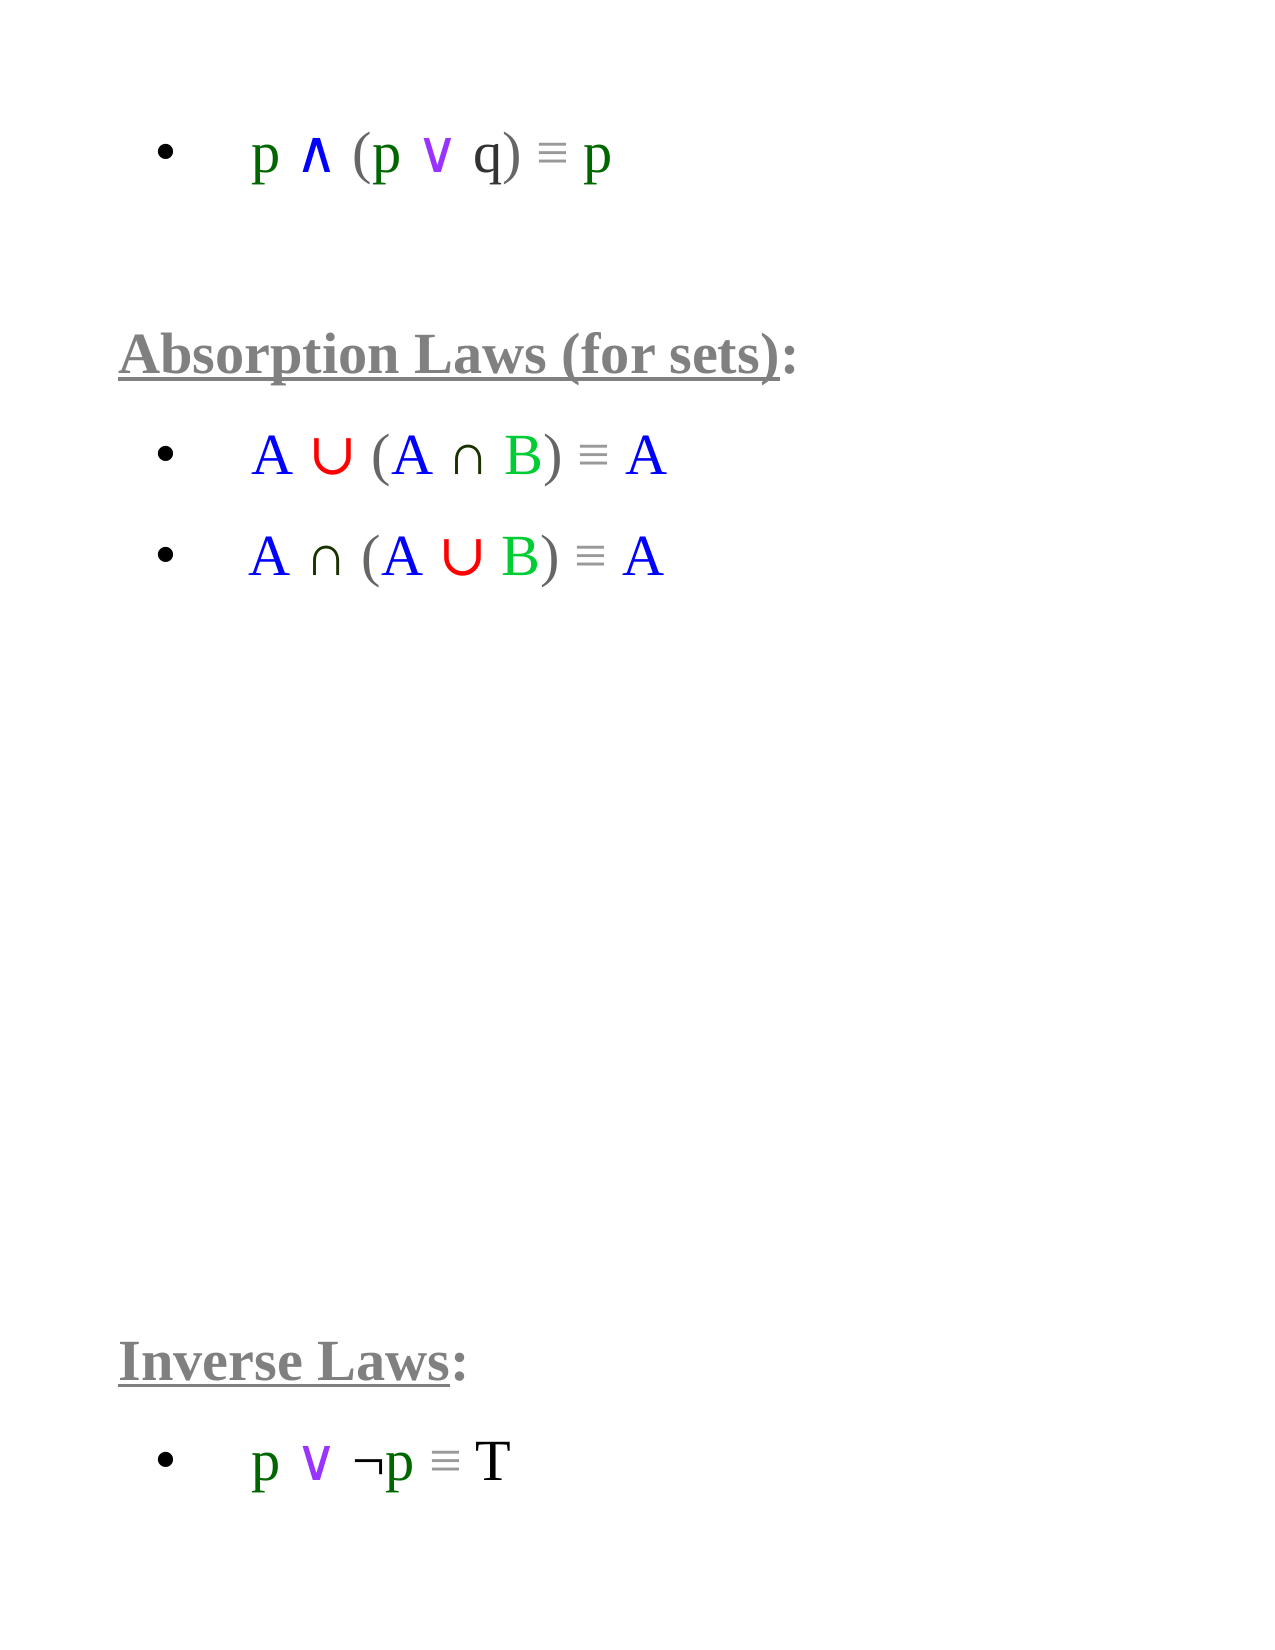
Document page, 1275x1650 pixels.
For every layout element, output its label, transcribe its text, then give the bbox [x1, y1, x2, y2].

list p ∧ (p ∨ q) ≡ p [156, 118, 1157, 185]
list p ∨ ¬p ≡ T [156, 1426, 1157, 1493]
text Absorption Laws (for sets): [118, 319, 1157, 386]
text Inverse Laws: [118, 1326, 1157, 1393]
list A ∪ (A ∩ B) ≡ A [156, 420, 1157, 487]
list A ∩ (A ∪ B) ≡ A [156, 521, 1157, 588]
